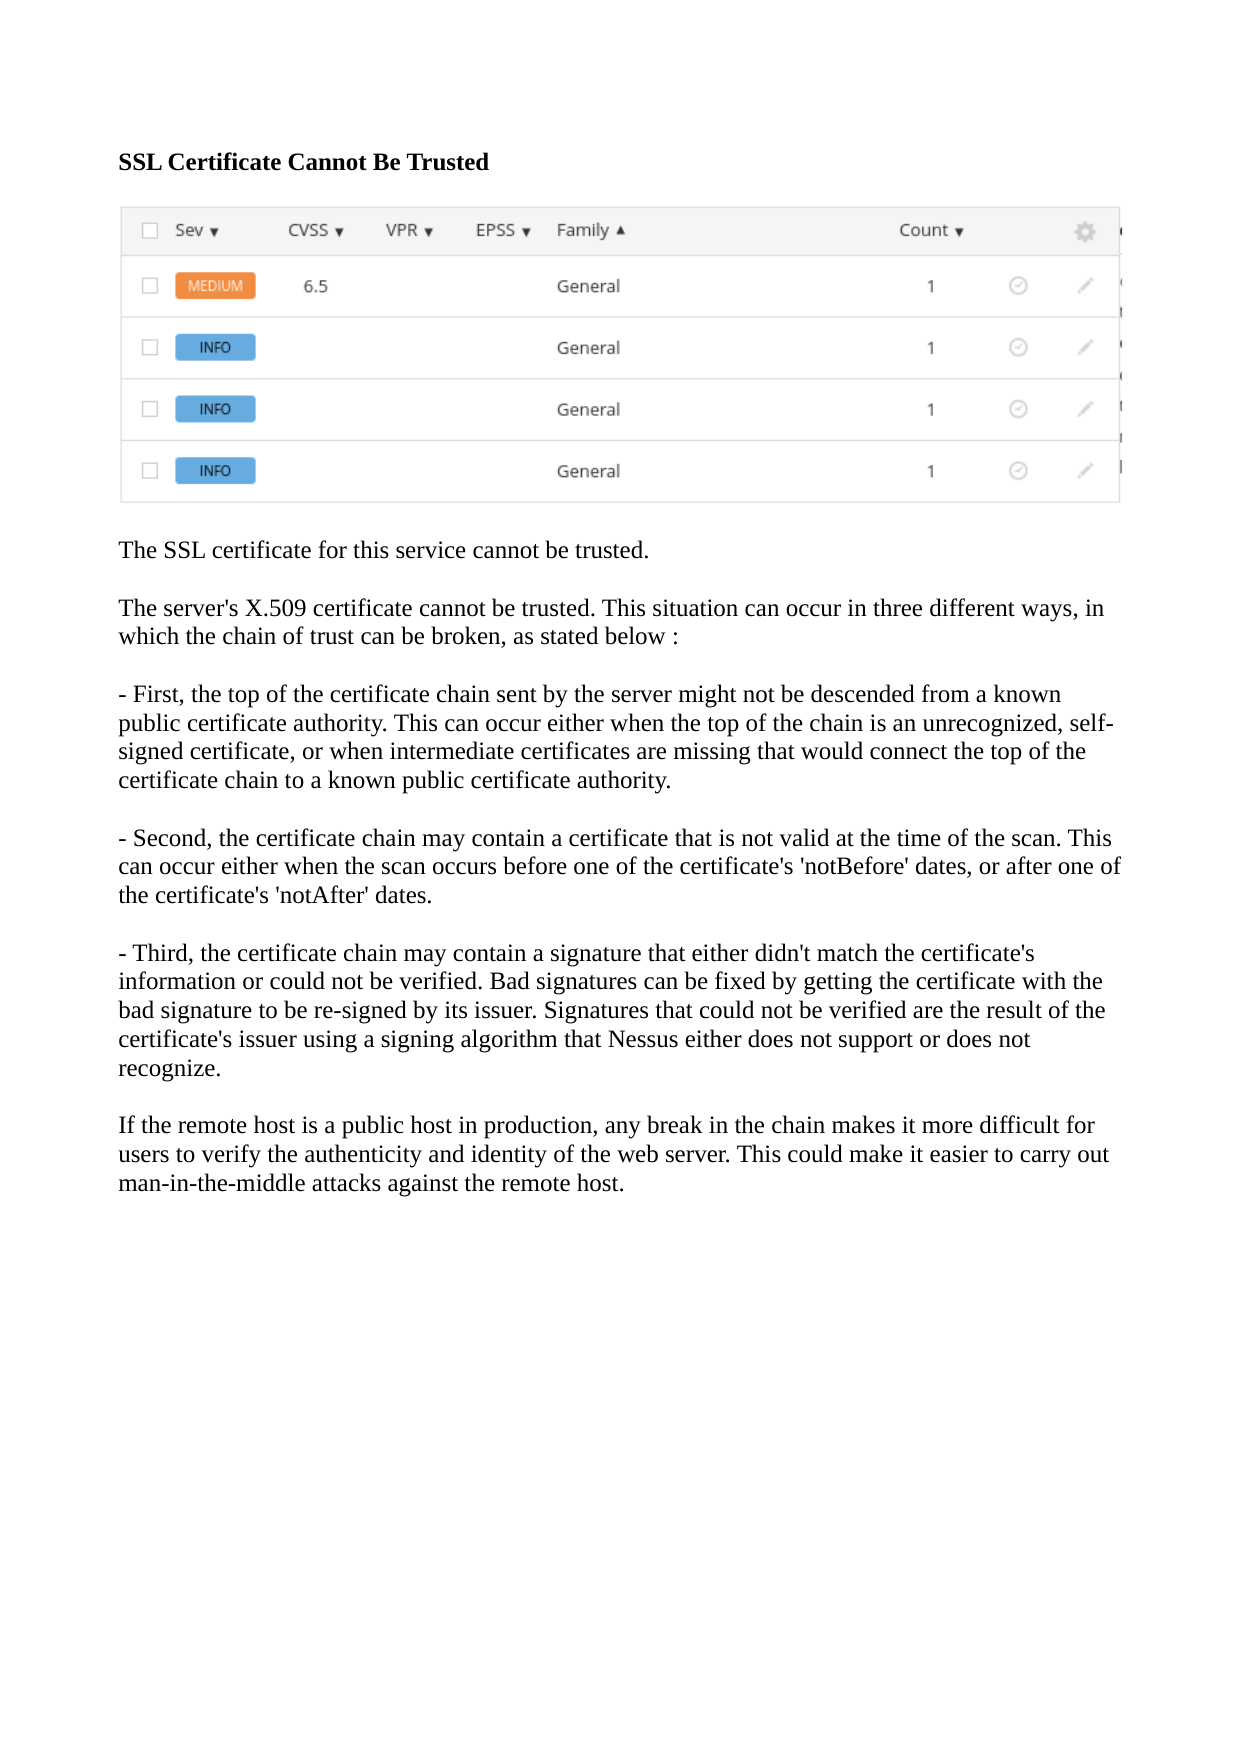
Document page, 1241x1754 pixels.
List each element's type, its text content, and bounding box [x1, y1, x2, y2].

text SSL Certificate Cannot Be Trusted [118, 147, 1122, 176]
text - Second, the certificate chain may contain a certificate that is not valid at the time of the scan. This can occur either when the scan occurs before one of the certificate's 'notBefore' dates, or after one of the certificate's 'notAfter' dates. [118, 823, 1122, 909]
picture [118, 204, 1123, 507]
text If the remote host is a public host in production, any break in the chain makes it more difficult for users to verify the authenticity and identity of the web server. This could make it easier to carry out man-in-the-middle attacks against the remote host. [118, 1110, 1122, 1196]
text - First, the top of the certificate chain sent by the server might not be descended from a known public certificate authority. This can occur either when the top of the chain is an unrecognized, self-signed certificate, or when intermediate certificates are missing that would connect the top of the certificate chain to a known public certificate authority. [118, 679, 1122, 794]
text The SSL certificate for this service cannot be trusted. [118, 535, 1122, 564]
text - Third, the certificate chain may contain a signature that either didn't match the certificate's information or could not be verified. Bad signatures can be fixed by getting the certificate with the bad signature to be re-signed by its issuer. Signatures that could not be verified are the result of the certificate's issuer using a signing algorithm that Nessus either does not support or does not recognize. [118, 938, 1122, 1081]
text The server's X.509 certificate cannot be trusted. This situation can occur in three different ways, in which the chain of trust can be broken, as stated below : [118, 593, 1122, 650]
